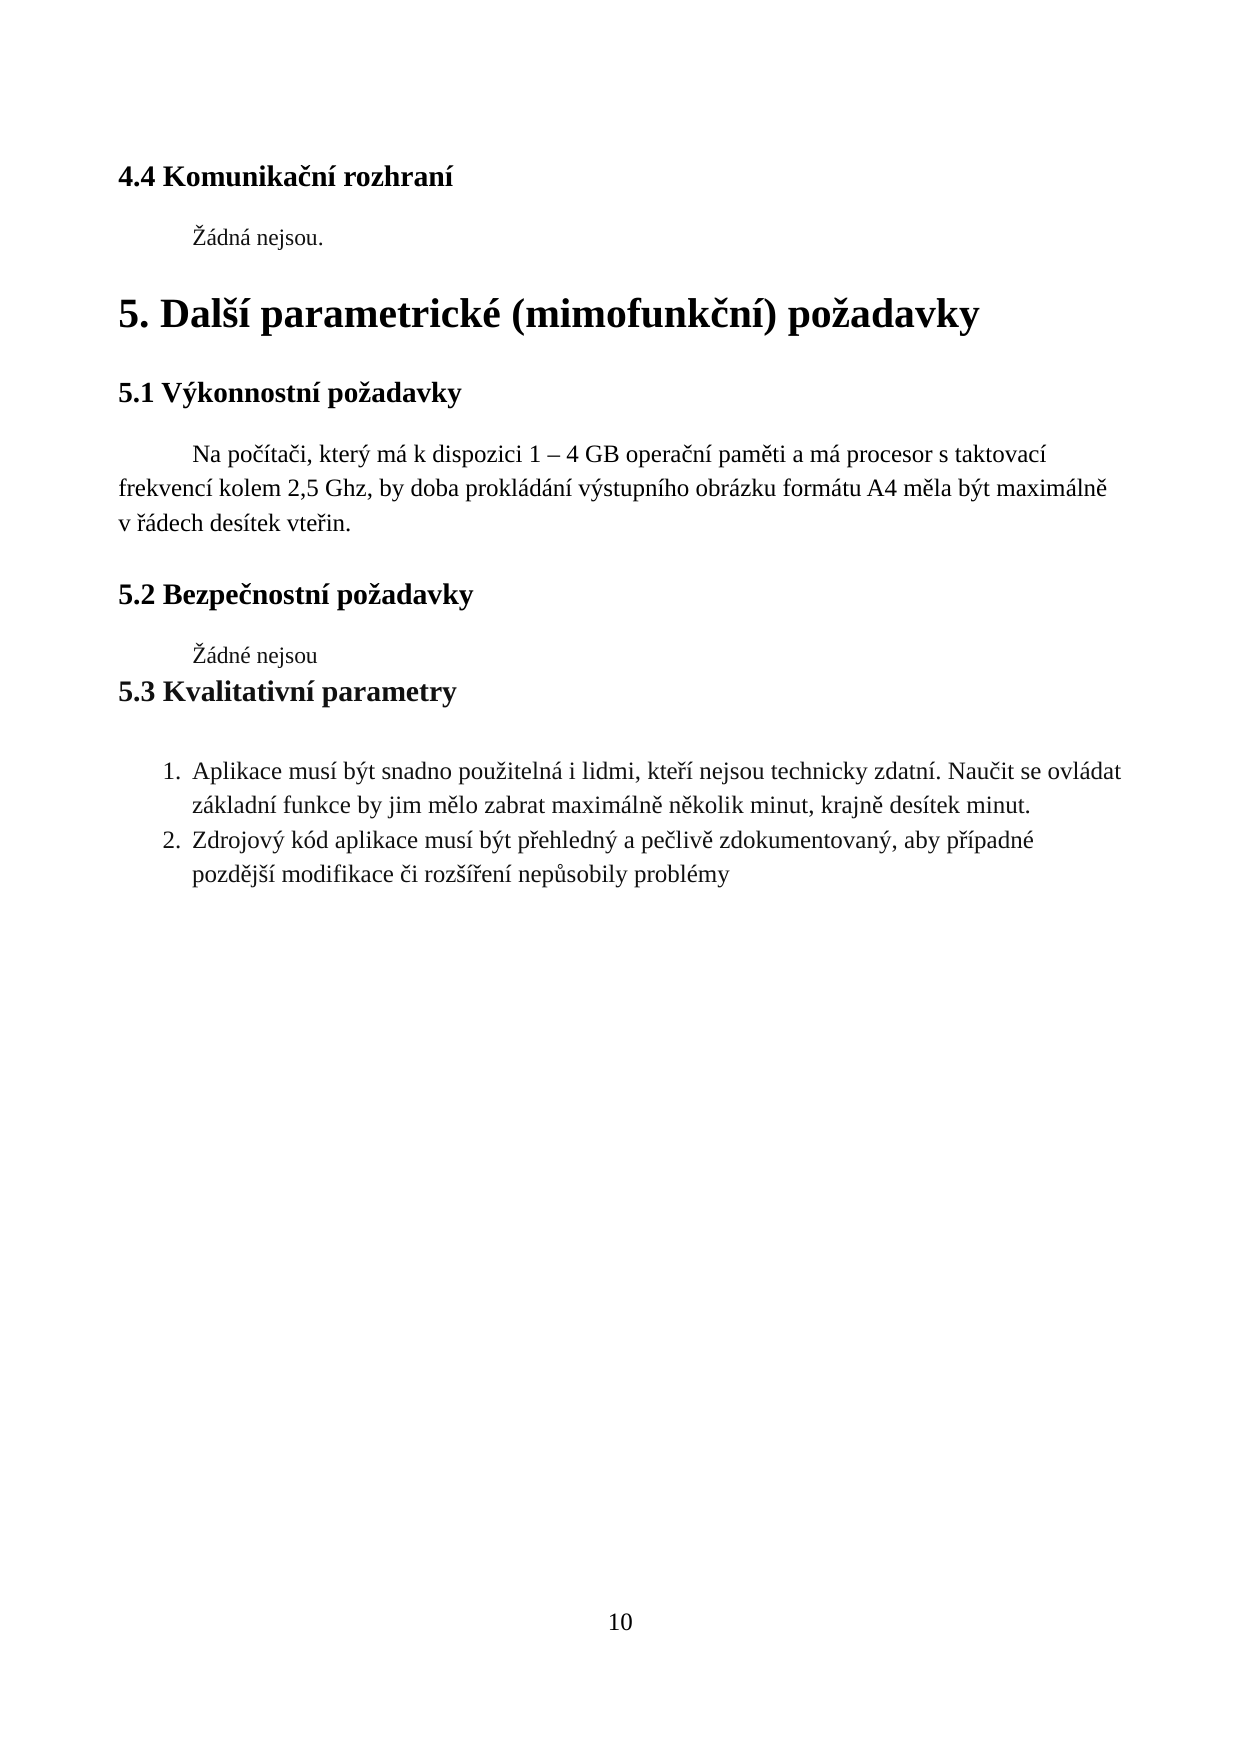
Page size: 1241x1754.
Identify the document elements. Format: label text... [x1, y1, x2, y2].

list Zdrojový kód aplikace musí být přehledný a pečlivě zdokumentovaný, aby případné pozdější modifikace či rozšíření nepůsobily problémy [162, 825, 1122, 888]
text Žádné nejsou [118, 642, 1122, 668]
text 5.1 Výkonnostní požadavky [118, 375, 1122, 409]
text 5. Další parametrické (mimofunkční) požadavky [118, 288, 1122, 336]
text Na počítači, který má k dispozici 1 – 4 GB operační paměti a má procesor s taktovací frekvencí kolem 2,5 Ghz, by doba prokládání výstupního obrázku formátu A4 měla být maximálně v řádech desítek vteřin. [118, 439, 1122, 537]
text 5.2 Bezpečnostní požadavky [118, 577, 1122, 611]
list Aplikace musí být snadno použitelná i lidmi, kteří nejsou technicky zdatní. Naučit se ovládat základní funkce by jim mělo zabrat maximálně několik minut, krajně desítek minut. [162, 756, 1122, 819]
text Žádná nejsou. [118, 224, 1122, 251]
text 5.3 Kvalitativní parametry [118, 674, 1122, 708]
text 4.4 Komunikační rozhraní [118, 159, 1122, 193]
